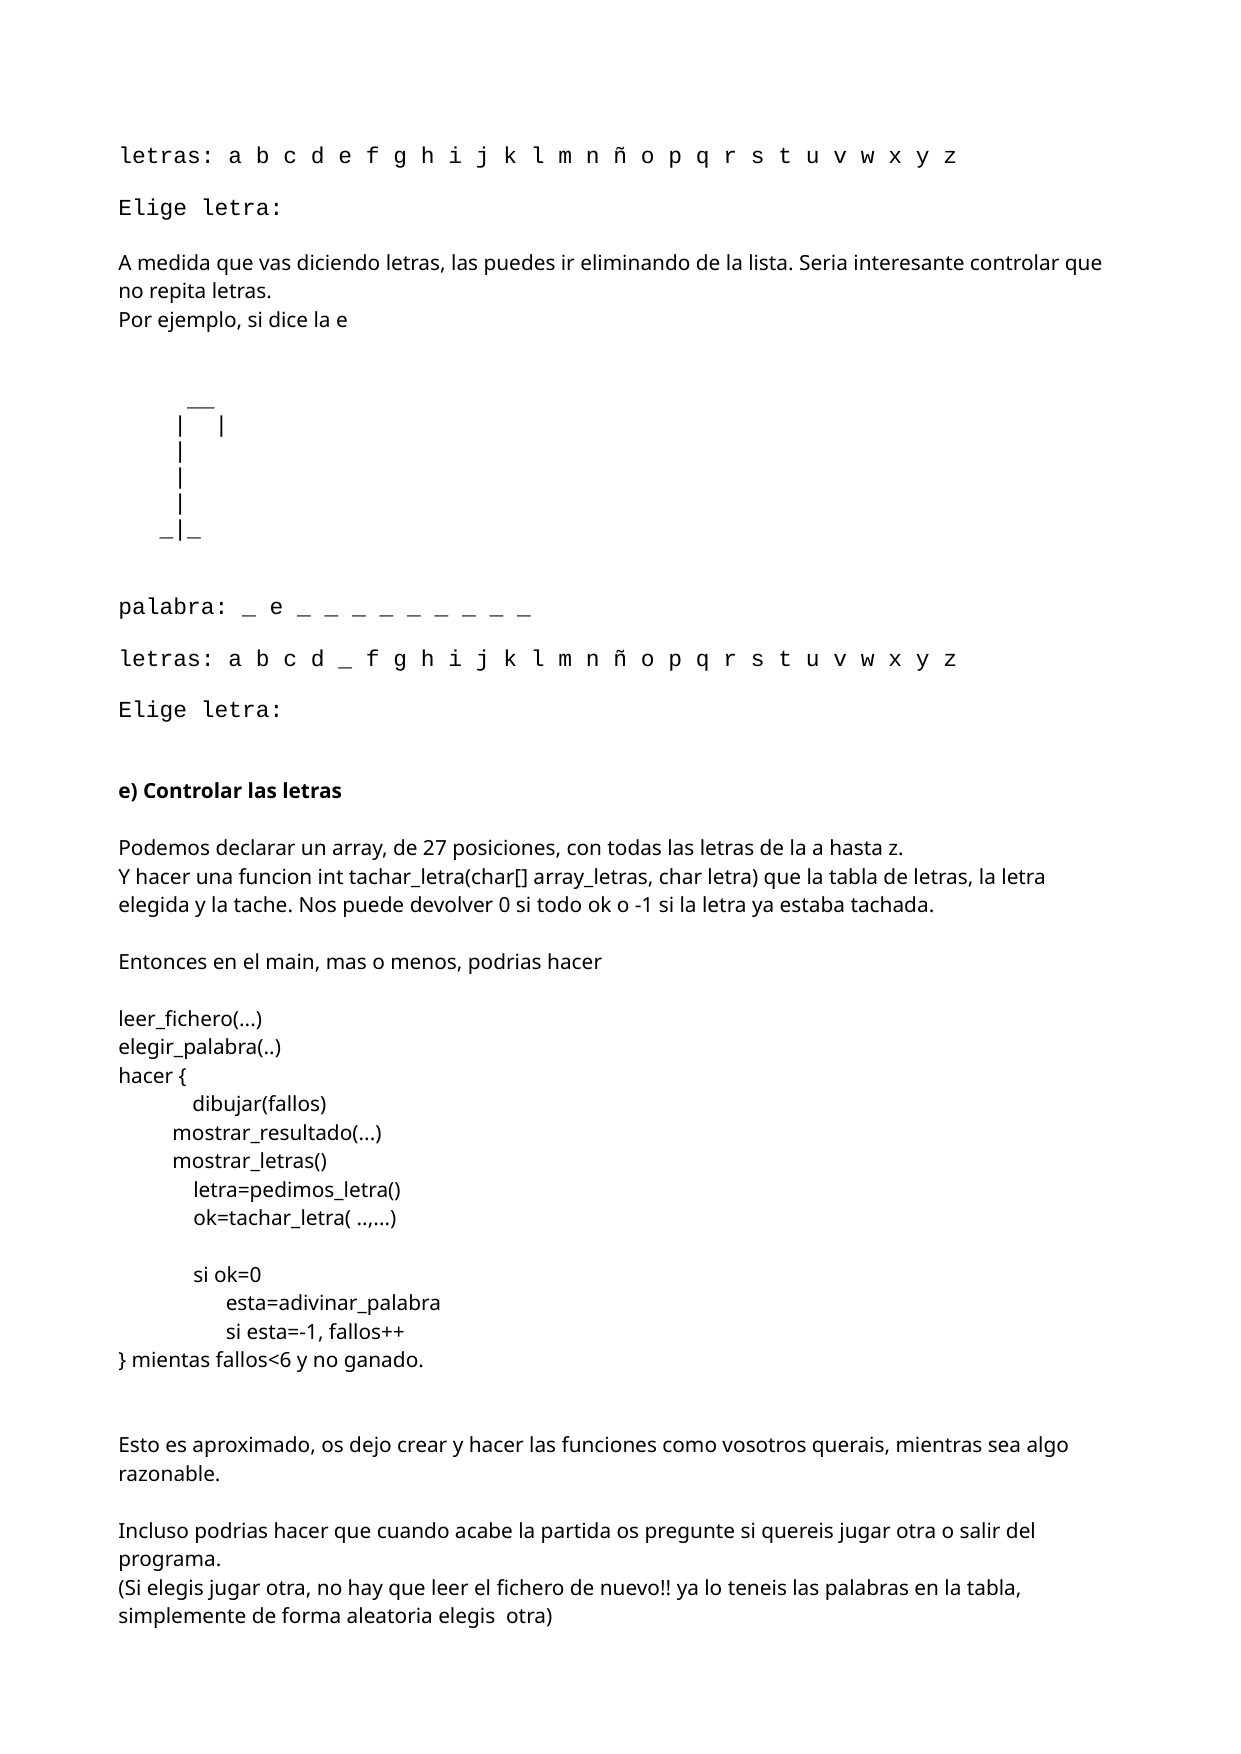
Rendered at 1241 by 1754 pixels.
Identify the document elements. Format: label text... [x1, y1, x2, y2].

text | [118, 465, 1122, 491]
text mostrar_resultado(...) [118, 1118, 1122, 1146]
text Esto es aproximado, os dejo crear y hacer las funciones como vosotros querais, mientras sea algo razonable. [118, 1431, 1122, 1487]
text Elige letra: [118, 196, 1122, 222]
list ok=tachar_letra( ..,...) [156, 1203, 1122, 1232]
text mostrar_letras() [118, 1146, 1122, 1175]
text Incluso podrias hacer que cuando acabe la partida os pregunte si quereis jugar otra o salir del programa. [118, 1516, 1122, 1573]
list si esta=-1, fallos++ [156, 1317, 1122, 1345]
text Elige letra: [118, 699, 1122, 725]
text letras: a b c d _ f g h i j k l m n ñ o p q r s t u v w x y z [118, 647, 1122, 673]
text | [118, 491, 1122, 517]
text (Si elegis jugar otra, no hay que leer el fichero de nuevo!! ya lo teneis las palabras en la tabla, simplemente de forma aleatoria elegis otra) [118, 1573, 1122, 1630]
text Por ejemplo, si dice la e [118, 305, 1122, 333]
text Podemos declarar un array, de 27 posiciones, con todas las letras de la a hasta z. [118, 833, 1122, 862]
list esta=adivinar_palabra [156, 1288, 1122, 1317]
text } mientas fallos<6 y no ganado. [118, 1345, 1122, 1374]
text elegir_palabra(..) [118, 1032, 1122, 1061]
text palabra: _ e _ _ _ _ _ _ _ _ _ [118, 595, 1122, 621]
text __ [118, 387, 1122, 413]
text | [118, 439, 1122, 465]
text Entonces en el main, mas o menos, podrias hacer [118, 947, 1122, 976]
text dibujar(fallos) [118, 1089, 1122, 1118]
list letra=pedimos_letra() [156, 1175, 1122, 1203]
text hacer { [118, 1061, 1122, 1089]
text Y hacer una funcion int tachar_letra(char[] array_letras, char letra) que la tabla de letras, la letra elegida y la tache. Nos puede devolver 0 si todo ok o -1 si la letra ya estaba tachada. [118, 862, 1122, 919]
text e) Controlar las letras [118, 777, 1122, 805]
list si ok=0 [156, 1260, 1122, 1288]
text | | [118, 413, 1122, 439]
text _|_ [118, 517, 1122, 543]
text leer_fichero(...) [118, 1004, 1122, 1032]
text A medida que vas diciendo letras, las puedes ir eliminando de la lista. Seria interesante controlar que no repita letras. [118, 248, 1122, 305]
text letras: a b c d e f g h i j k l m n ñ o p q r s t u v w x y z [118, 144, 1122, 170]
